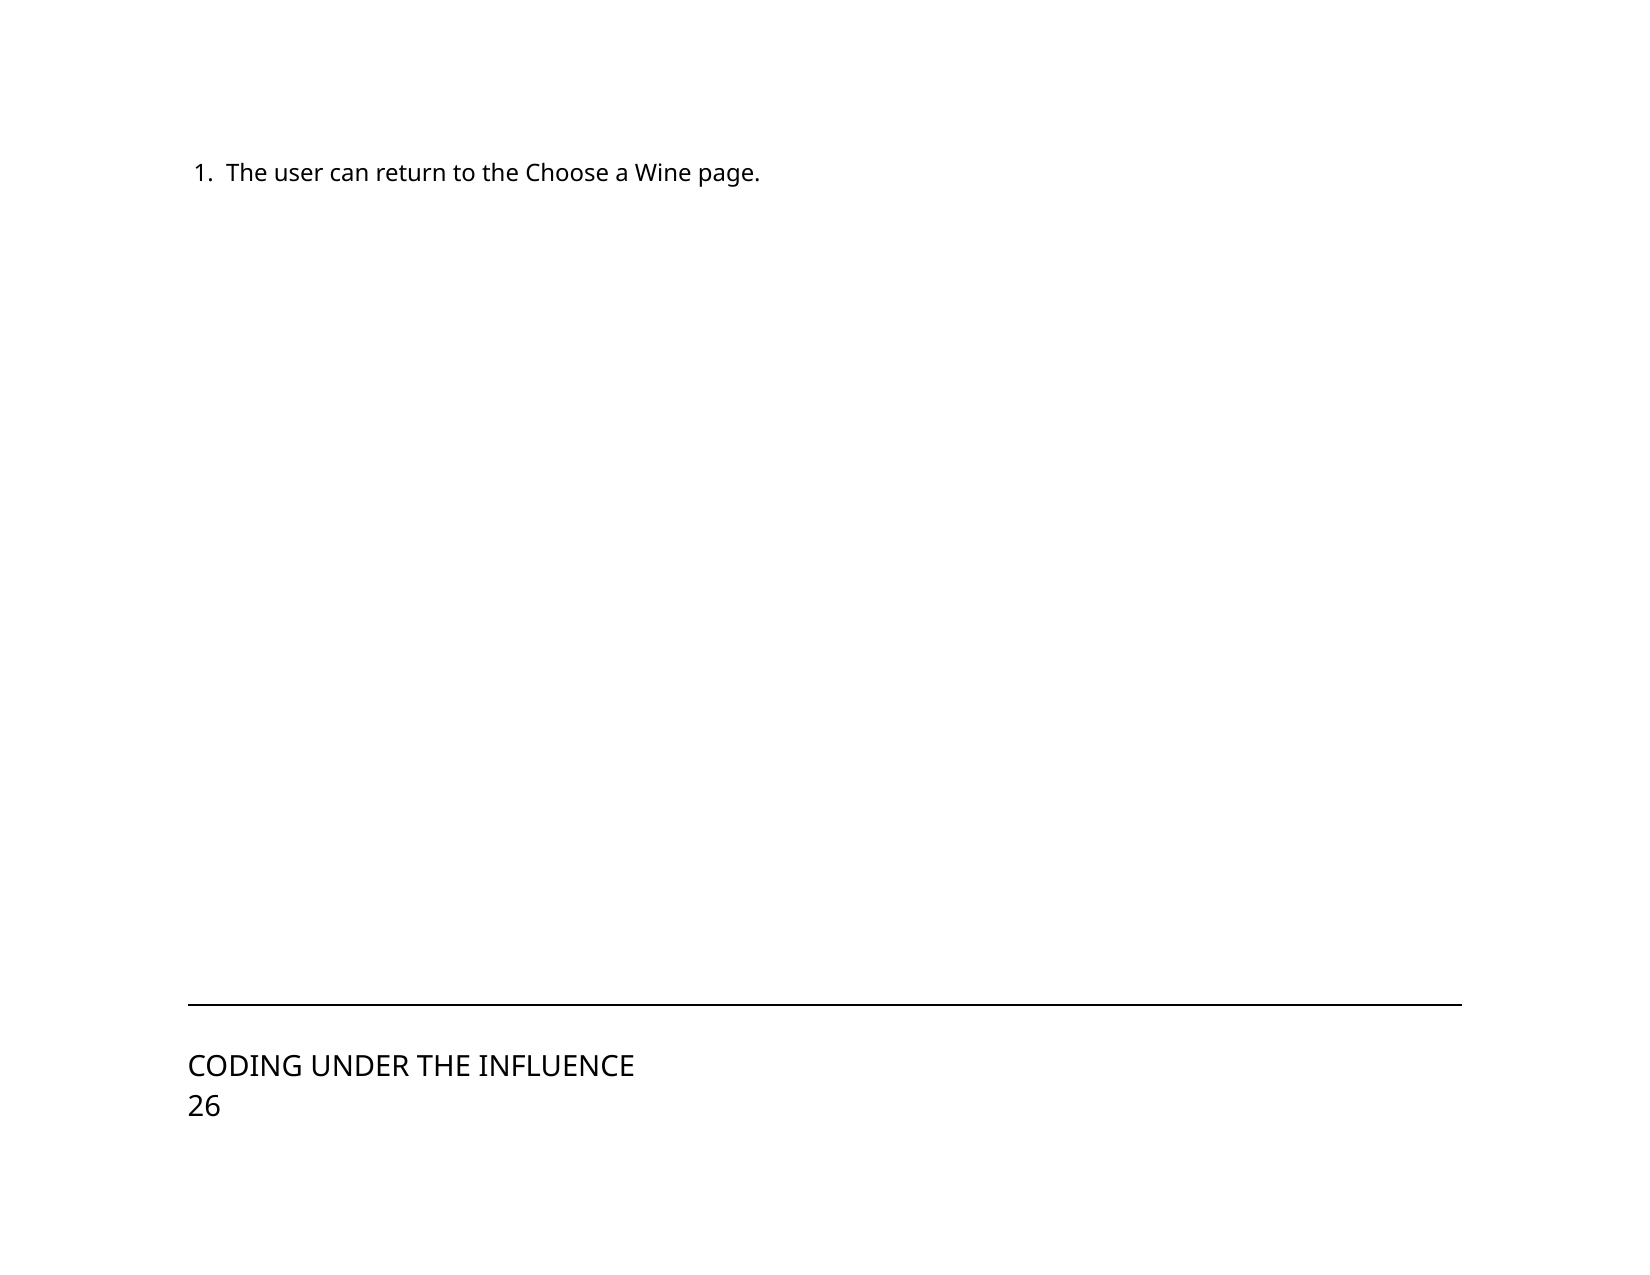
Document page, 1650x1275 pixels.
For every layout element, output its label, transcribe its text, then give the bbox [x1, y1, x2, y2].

table_cell 1. The user can return to the Choose a Wine page. [188, 150, 1462, 194]
